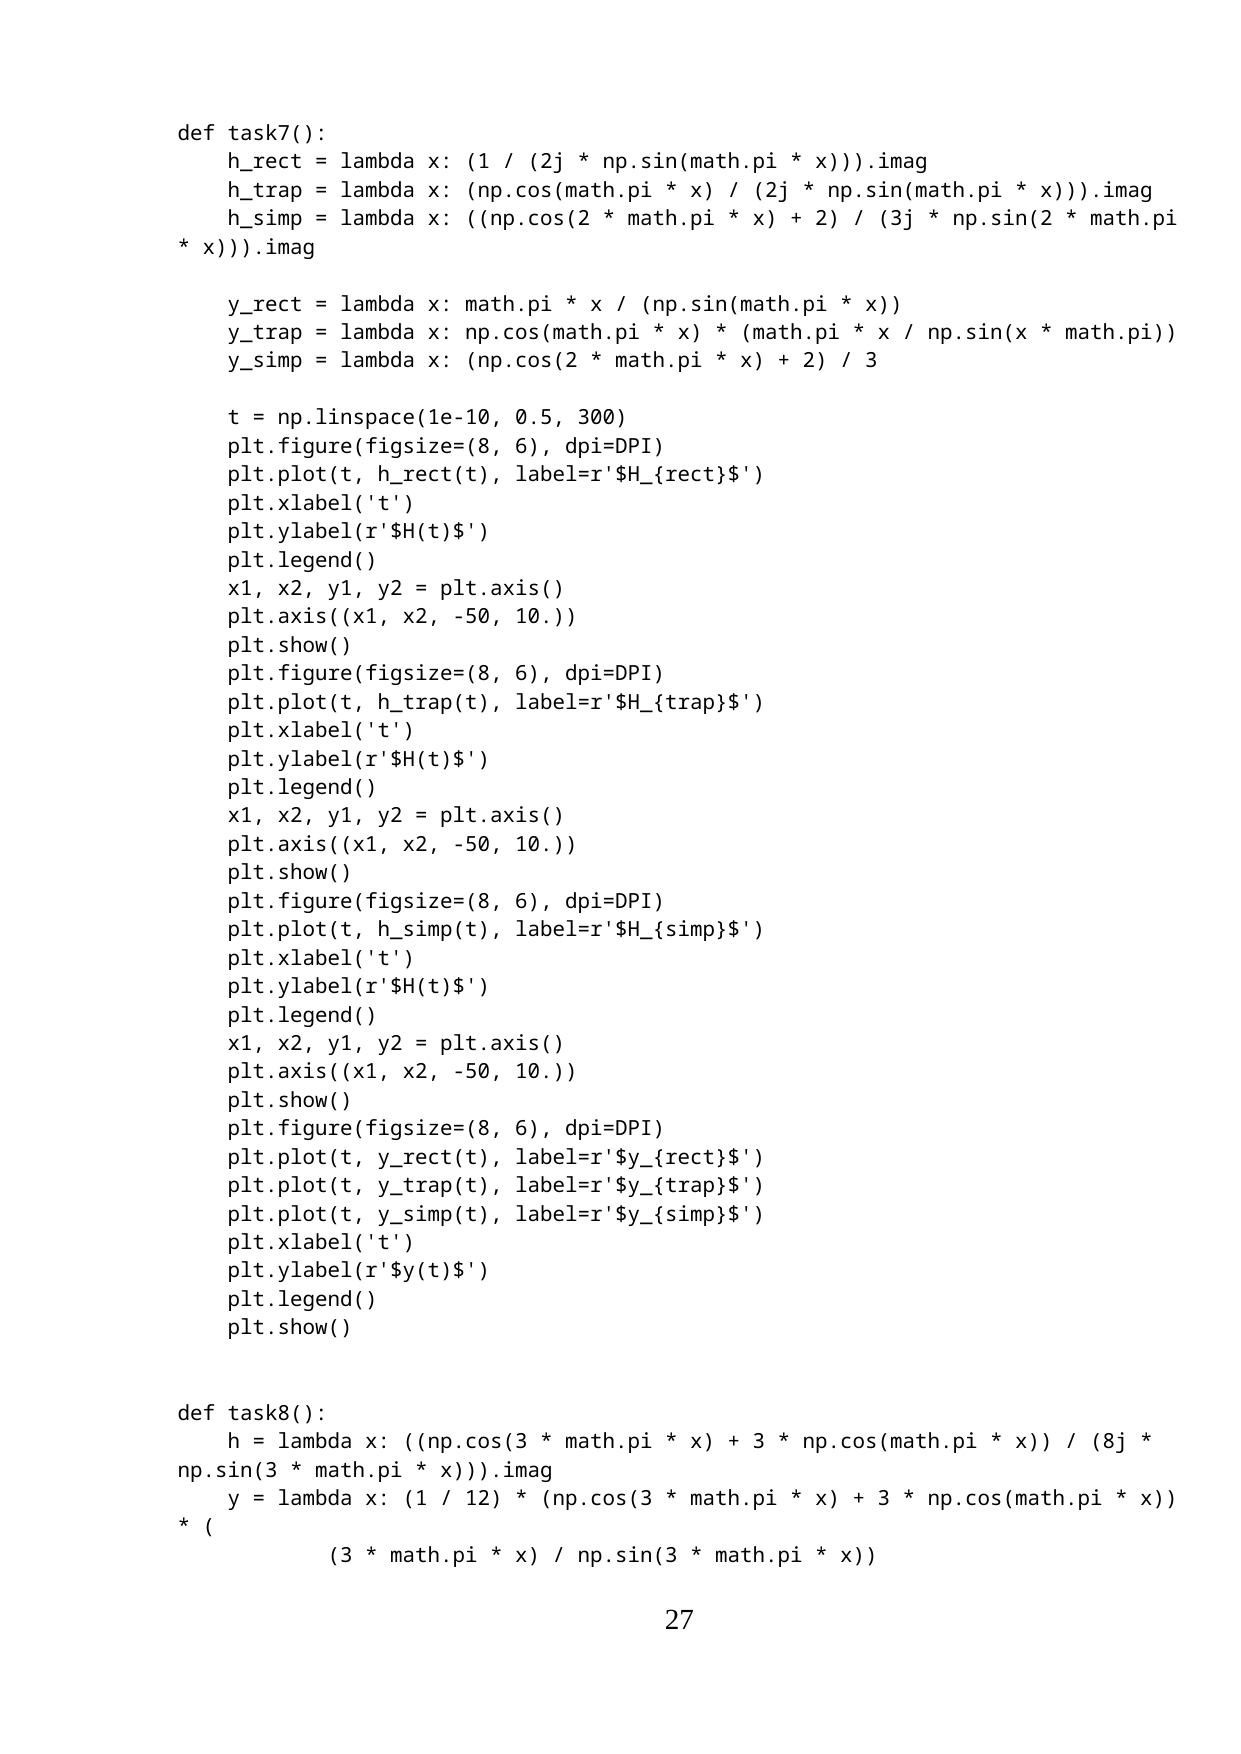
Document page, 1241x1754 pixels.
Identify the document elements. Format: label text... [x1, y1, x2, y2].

text h_trap = lambda x: (np.cos(math.pi * x) / (2j * np.sin(math.pi * x))).imag [177, 175, 1181, 203]
text h = lambda x: ((np.cos(3 * math.pi * x) + 3 * np.cos(math.pi * x)) / (8j * np.sin(3 * math.pi * x))).imag [177, 1426, 1181, 1483]
text h_rect = lambda x: (1 / (2j * np.sin(math.pi * x))).imag [177, 147, 1181, 175]
text plt.plot(t, y_trap(t), label=r'$y_{trap}$') [177, 1170, 1181, 1199]
text plt.axis((x1, x2, -50, 10.)) [177, 829, 1181, 857]
text def task7(): [177, 118, 1181, 147]
text plt.plot(t, h_simp(t), label=r'$H_{simp}$') [177, 914, 1181, 943]
text x1, x2, y1, y2 = plt.axis() [177, 1028, 1181, 1057]
text plt.ylabel(r'$H(t)$') [177, 516, 1181, 545]
text plt.legend() [177, 772, 1181, 801]
text y_simp = lambda x: (np.cos(2 * math.pi * x) + 2) / 3 [177, 346, 1181, 374]
text plt.figure(figsize=(8, 6), dpi=DPI) [177, 658, 1181, 687]
text plt.plot(t, y_rect(t), label=r'$y_{rect}$') [177, 1142, 1181, 1170]
text (3 * math.pi * x) / np.sin(3 * math.pi * x)) [177, 1540, 1181, 1568]
text plt.figure(figsize=(8, 6), dpi=DPI) [177, 431, 1181, 459]
text plt.xlabel('t') [177, 1227, 1181, 1256]
text plt.legend() [177, 1284, 1181, 1312]
text x1, x2, y1, y2 = plt.axis() [177, 801, 1181, 829]
text plt.show() [177, 630, 1181, 658]
text plt.legend() [177, 545, 1181, 573]
text plt.axis((x1, x2, -50, 10.)) [177, 602, 1181, 630]
text def task8(): [177, 1398, 1181, 1426]
text plt.show() [177, 857, 1181, 886]
text plt.plot(t, y_simp(t), label=r'$y_{simp}$') [177, 1199, 1181, 1227]
text y_rect = lambda x: math.pi * x / (np.sin(math.pi * x)) [177, 289, 1181, 317]
text plt.ylabel(r'$H(t)$') [177, 971, 1181, 1000]
text x1, x2, y1, y2 = plt.axis() [177, 573, 1181, 602]
text plt.figure(figsize=(8, 6), dpi=DPI) [177, 886, 1181, 914]
text plt.xlabel('t') [177, 488, 1181, 516]
text plt.show() [177, 1312, 1181, 1341]
text plt.xlabel('t') [177, 943, 1181, 971]
text plt.show() [177, 1085, 1181, 1113]
text t = np.linspace(1e-10, 0.5, 300) [177, 402, 1181, 431]
text plt.ylabel(r'$y(t)$') [177, 1256, 1181, 1284]
text plt.plot(t, h_trap(t), label=r'$H_{trap}$') [177, 687, 1181, 715]
text y = lambda x: (1 / 12) * (np.cos(3 * math.pi * x) + 3 * np.cos(math.pi * x)) * ( [177, 1483, 1181, 1540]
text plt.axis((x1, x2, -50, 10.)) [177, 1057, 1181, 1085]
text y_trap = lambda x: np.cos(math.pi * x) * (math.pi * x / np.sin(x * math.pi)) [177, 317, 1181, 346]
text plt.plot(t, h_rect(t), label=r'$H_{rect}$') [177, 459, 1181, 488]
text h_simp = lambda x: ((np.cos(2 * math.pi * x) + 2) / (3j * np.sin(2 * math.pi * x))).imag [177, 203, 1181, 260]
text plt.legend() [177, 1000, 1181, 1028]
text plt.ylabel(r'$H(t)$') [177, 744, 1181, 772]
text plt.xlabel('t') [177, 715, 1181, 744]
text plt.figure(figsize=(8, 6), dpi=DPI) [177, 1113, 1181, 1142]
